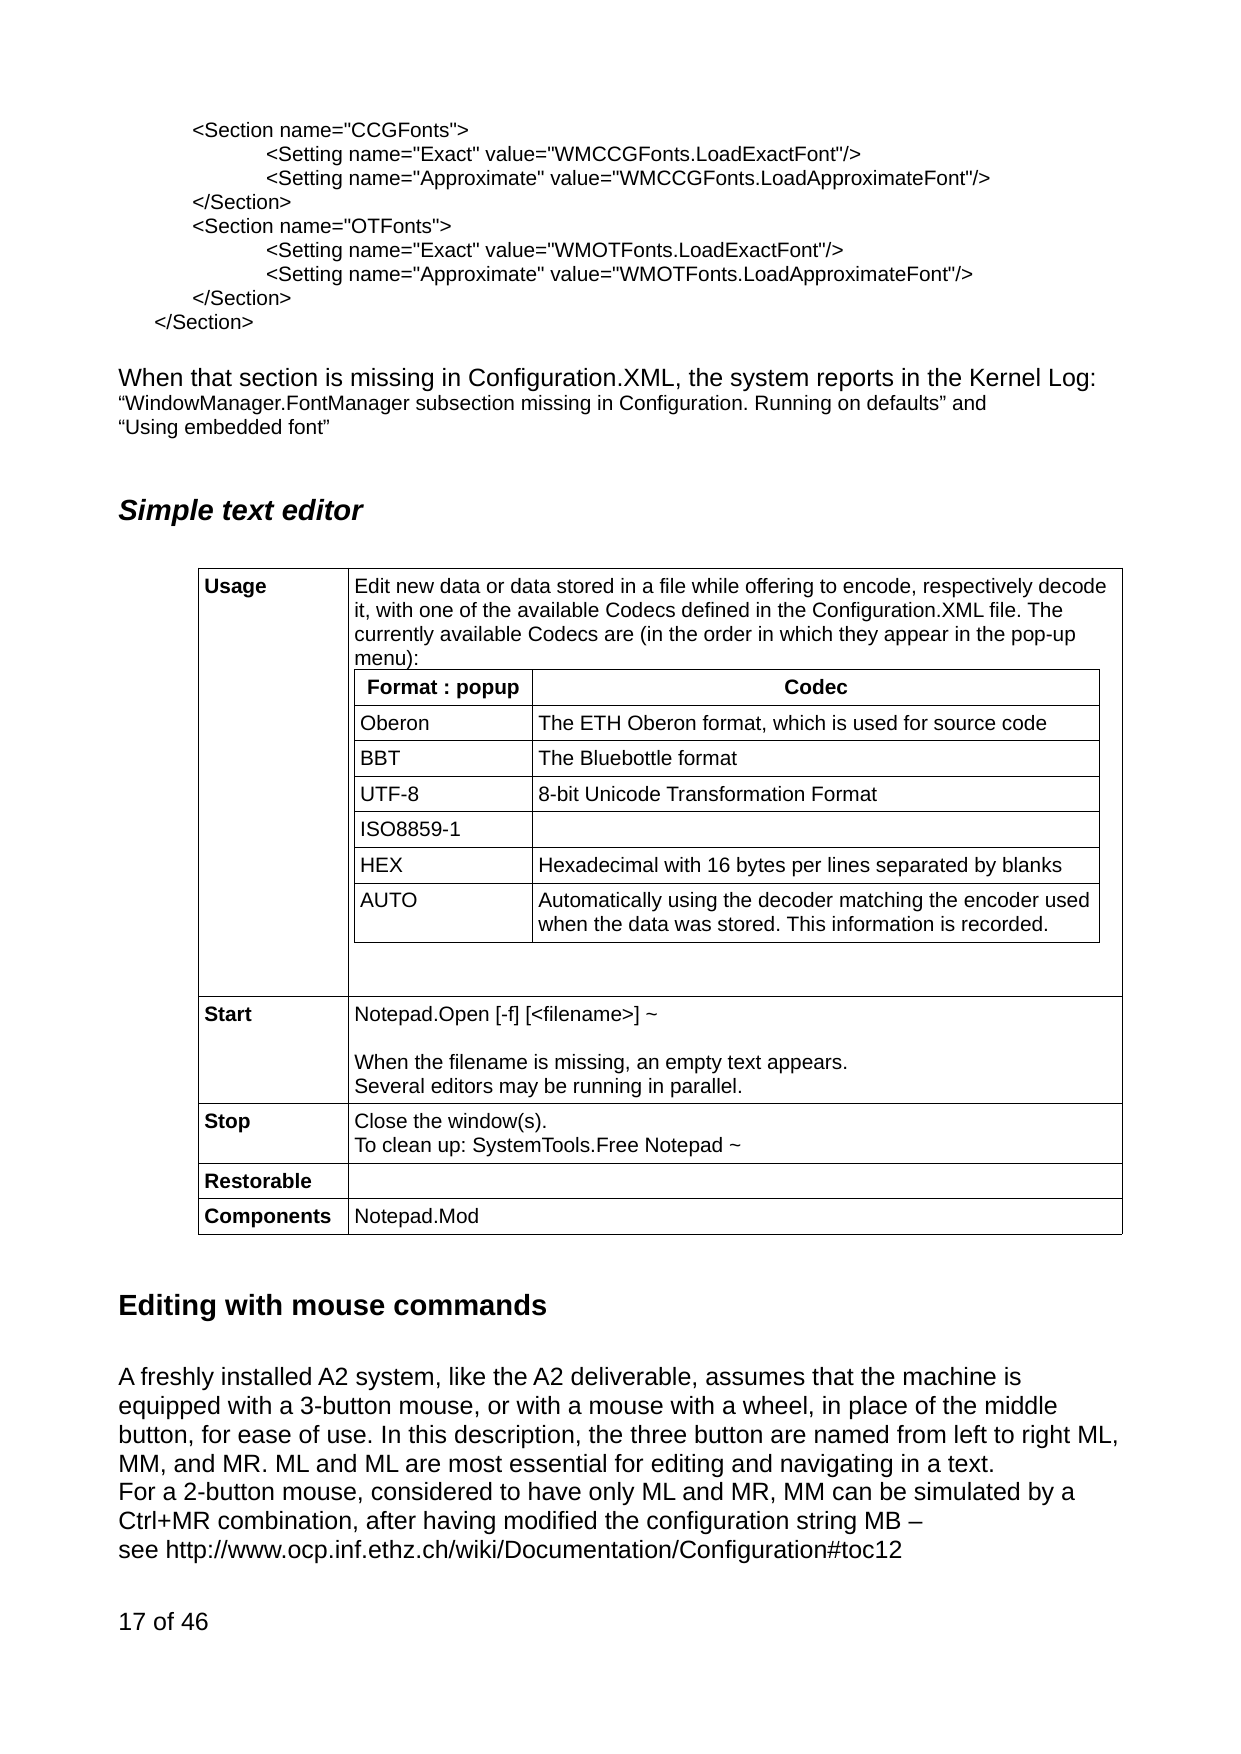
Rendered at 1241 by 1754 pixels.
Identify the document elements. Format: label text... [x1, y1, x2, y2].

table_cell 8-bit Unicode Transformation Format [533, 777, 1099, 811]
table_cell Hexadecimal with 16 bytes per lines separated by blanks [533, 848, 1099, 882]
text For a 2-button mouse, considered to have only ML and MR, MM can be simulated by a Ctrl+MR combination, after having modified the configuration string MB – [118, 1477, 1122, 1535]
table_cell Stop [199, 1104, 348, 1163]
table_cell BBT [355, 741, 532, 776]
table_cell HEX [355, 848, 532, 882]
table_header Usage [199, 569, 348, 996]
table_cell [533, 812, 1099, 847]
table_cell Close the window(s). To clean up: SystemTools.Free Notepad ~ [349, 1104, 1122, 1163]
text “Using embedded font” [118, 415, 1122, 439]
text <Section name="CCGFonts"> <Setting name="Exact" value="WMCCGFonts.LoadExactFont"/> <Setting name="Approximate" value="WMCCGFonts.LoadApproximateFont"/> </Section> <Section name="OTFonts"> <Setting name="Exact" value="WMOTFonts.LoadExactFont"/> <Setting name="Approximate" value="WMOTFonts.LoadApproximateFont"/> </Section> </Section> [118, 118, 1122, 334]
text When that section is missing in Configuration.XML, the system reports in the Kernel Log: [118, 362, 1122, 391]
subtitle Editing with mouse commands [118, 1287, 1122, 1321]
table_cell The Bluebottle format [533, 741, 1099, 776]
table_cell ISO8859-1 [355, 812, 532, 847]
table_header Codec [533, 670, 1099, 705]
table_cell Oberon [355, 706, 532, 740]
table_cell AUTO [355, 884, 532, 942]
text see http://www.ocp.inf.ethz.ch/wiki/Documentation/Configuration#toc12 [118, 1535, 1122, 1563]
table_header Edit new data or data stored in a file while offering to encode, respectively decode it, with one of the available Codecs defined in the Configuration.XML file. The currently available Codecs are (in the order in which they appear in the pop-up menu): [349, 569, 1122, 996]
table_cell Automatically using the decoder matching the encoder used when the data was stored. This information is recorded. [533, 884, 1099, 942]
table_cell [349, 1164, 1122, 1198]
table_cell Start [199, 997, 348, 1103]
subtitle Simple text editor [118, 493, 1122, 526]
table_cell Notepad.Mod [349, 1199, 1122, 1234]
table_cell Components [199, 1199, 348, 1234]
table_cell The ETH Oberon format, which is used for source code [533, 706, 1099, 740]
table_header Format : popup [355, 670, 532, 705]
text “WindowManager.FontManager subsection missing in Configuration. Running on defaults” and [118, 391, 1122, 415]
table_cell Notepad.Open [-f] [<filename>] ~ When the filename is missing, an empty text appears. Several editors may be running in parallel. [349, 997, 1122, 1103]
table_cell Restorable [199, 1164, 348, 1198]
table_cell UTF-8 [355, 777, 532, 811]
text A freshly installed A2 system, like the A2 deliverable, assumes that the machine is equipped with a 3-button mouse, or with a mouse with a wheel, in place of the middle button, for ease of use. In this description, the three button are named from left to right ML, MM, and MR. ML and ML are most essential for editing and navigating in a text. [118, 1362, 1122, 1477]
